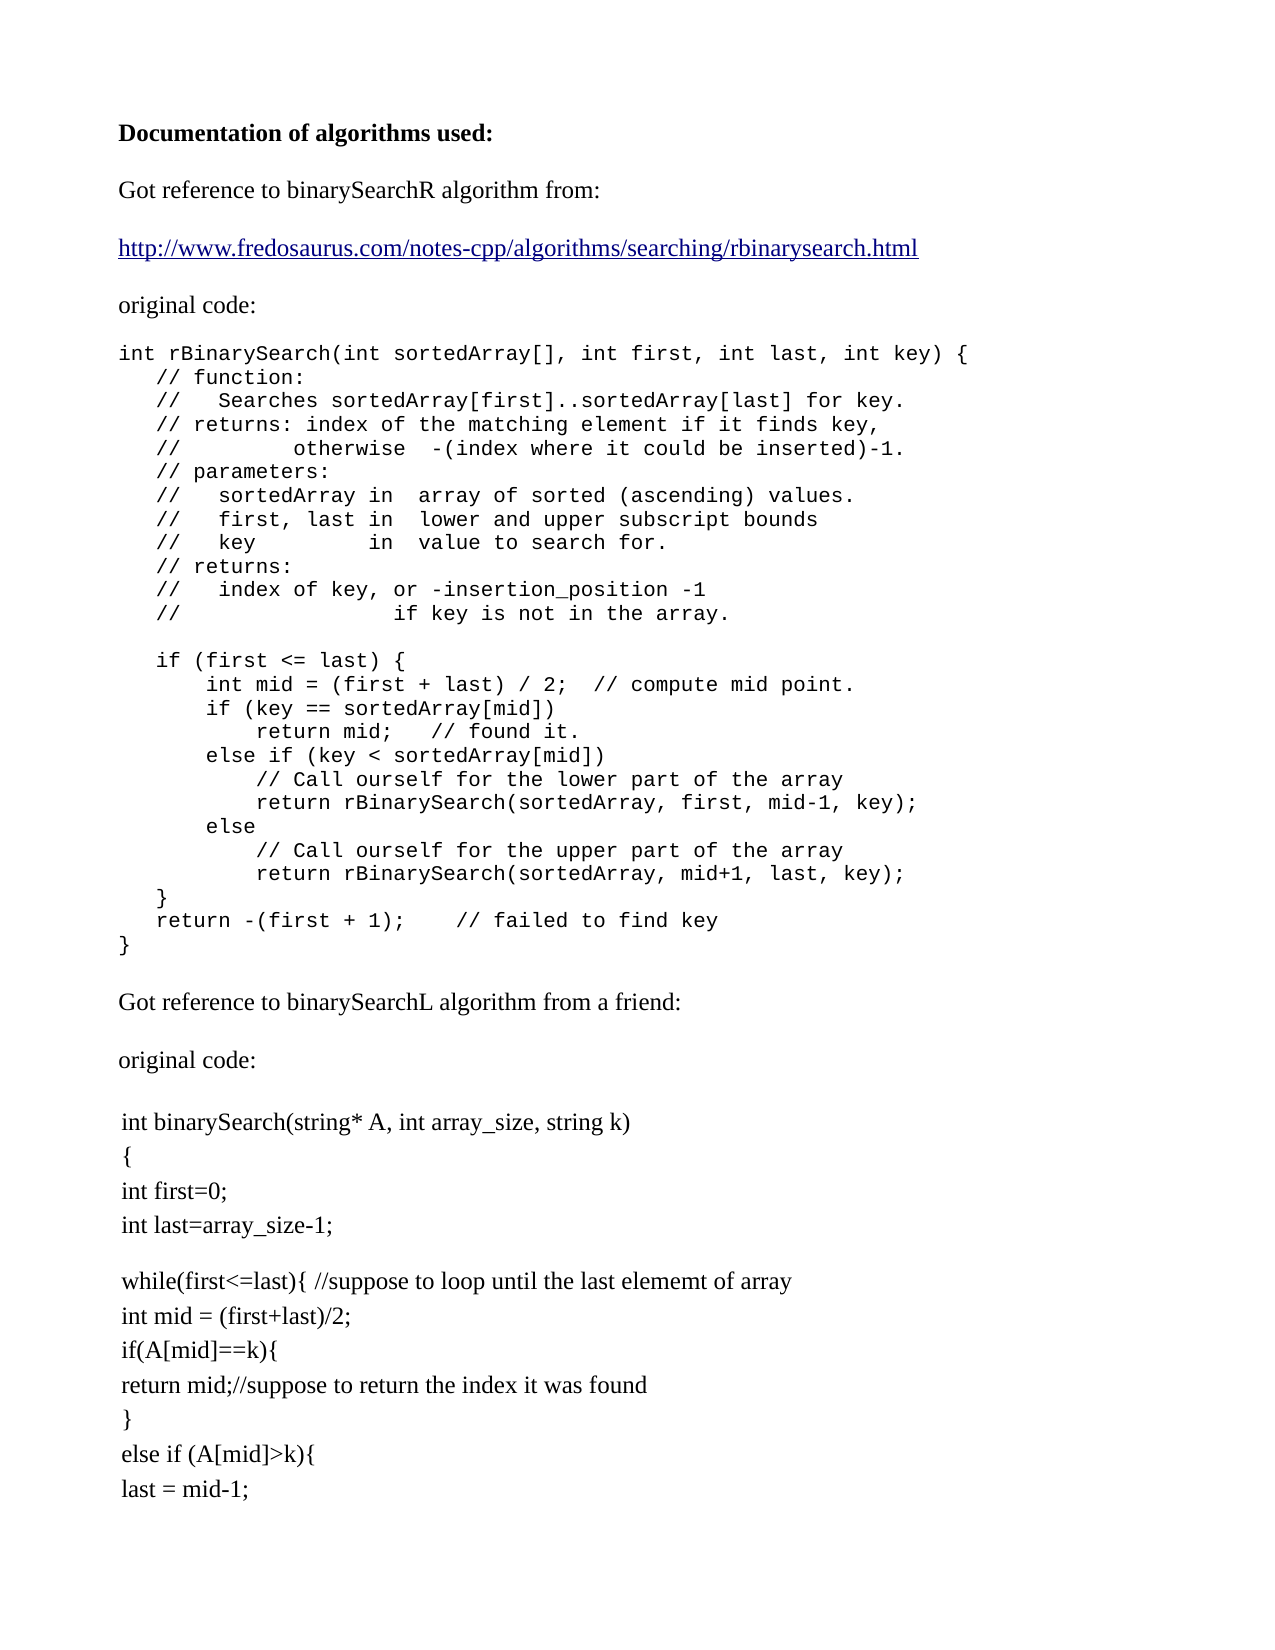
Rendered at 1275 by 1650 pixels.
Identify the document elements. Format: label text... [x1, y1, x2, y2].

table_header return mid;//suppose to return the index it was found [118, 1367, 658, 1402]
text int mid = (first + last) / 2; // compute mid point. [118, 674, 1157, 698]
table_header } [118, 1402, 148, 1436]
text } [118, 887, 1157, 911]
table_header if(A[mid]==k){ [118, 1333, 292, 1367]
text // Call ourself for the lower part of the array [118, 769, 1157, 792]
text if (key == sortedArray[mid]) [118, 698, 1157, 721]
text // returns: [118, 556, 1157, 579]
text // function: [118, 367, 1157, 390]
table_header [118, 1242, 136, 1253]
text if (first <= last) { [118, 650, 1157, 674]
text original code: [118, 1046, 1157, 1074]
table_header while(first<=last){ //suppose to loop until the last elememt of array [118, 1263, 801, 1298]
text return -(first + 1); // failed to find key [118, 911, 1157, 934]
text } [118, 934, 1157, 958]
text // otherwise -(index where it could be inserted)-1. [118, 438, 1157, 461]
text else if (key < sortedArray[mid]) [118, 745, 1157, 769]
text // Call ourself for the upper part of the array [118, 839, 1157, 863]
text // returns: index of the matching element if it finds key, [118, 414, 1157, 438]
text http://www.fredosaurus.com/notes-cpp/algorithms/searching/rbinarysearch.html [118, 233, 1157, 262]
text Documentation of algorithms used: [118, 118, 1157, 147]
table_header [118, 1253, 136, 1263]
text Got reference to binarySearchL algorithm from a friend: [118, 987, 1157, 1016]
text int rBinarySearch(int sortedArray[], int first, int last, int key) { [118, 343, 1157, 367]
text // if key is not in the array. [118, 603, 1157, 627]
table_header int binarySearch(string* A, int array_size, string k) [118, 1104, 642, 1138]
table_header int mid = (first+last)/2; [118, 1298, 362, 1332]
text // first, last in lower and upper subscript bounds [118, 508, 1157, 532]
text return rBinarySearch(sortedArray, first, mid-1, key); [118, 792, 1157, 816]
text return rBinarySearch(sortedArray, mid+1, last, key); [118, 863, 1157, 887]
table_header else if (A[mid]>k){ [118, 1436, 328, 1471]
table_header int first=0; [118, 1173, 240, 1207]
text // index of key, or -insertion_position -1 [118, 579, 1157, 603]
text return mid; // found it. [118, 721, 1157, 745]
text // parameters: [118, 461, 1157, 485]
table_header int last=array_size-1; [118, 1208, 344, 1242]
text // key in value to search for. [118, 532, 1157, 556]
table_header last = mid-1; [118, 1471, 261, 1505]
text Got reference to binarySearchR algorithm from: [118, 176, 1157, 204]
text // Searches sortedArray[first]..sortedArray[last] for key. [118, 390, 1157, 414]
text original code: [118, 291, 1157, 319]
table_header { [118, 1138, 148, 1173]
text else [118, 816, 1157, 839]
text // sortedArray in array of sorted (ascending) values. [118, 485, 1157, 508]
